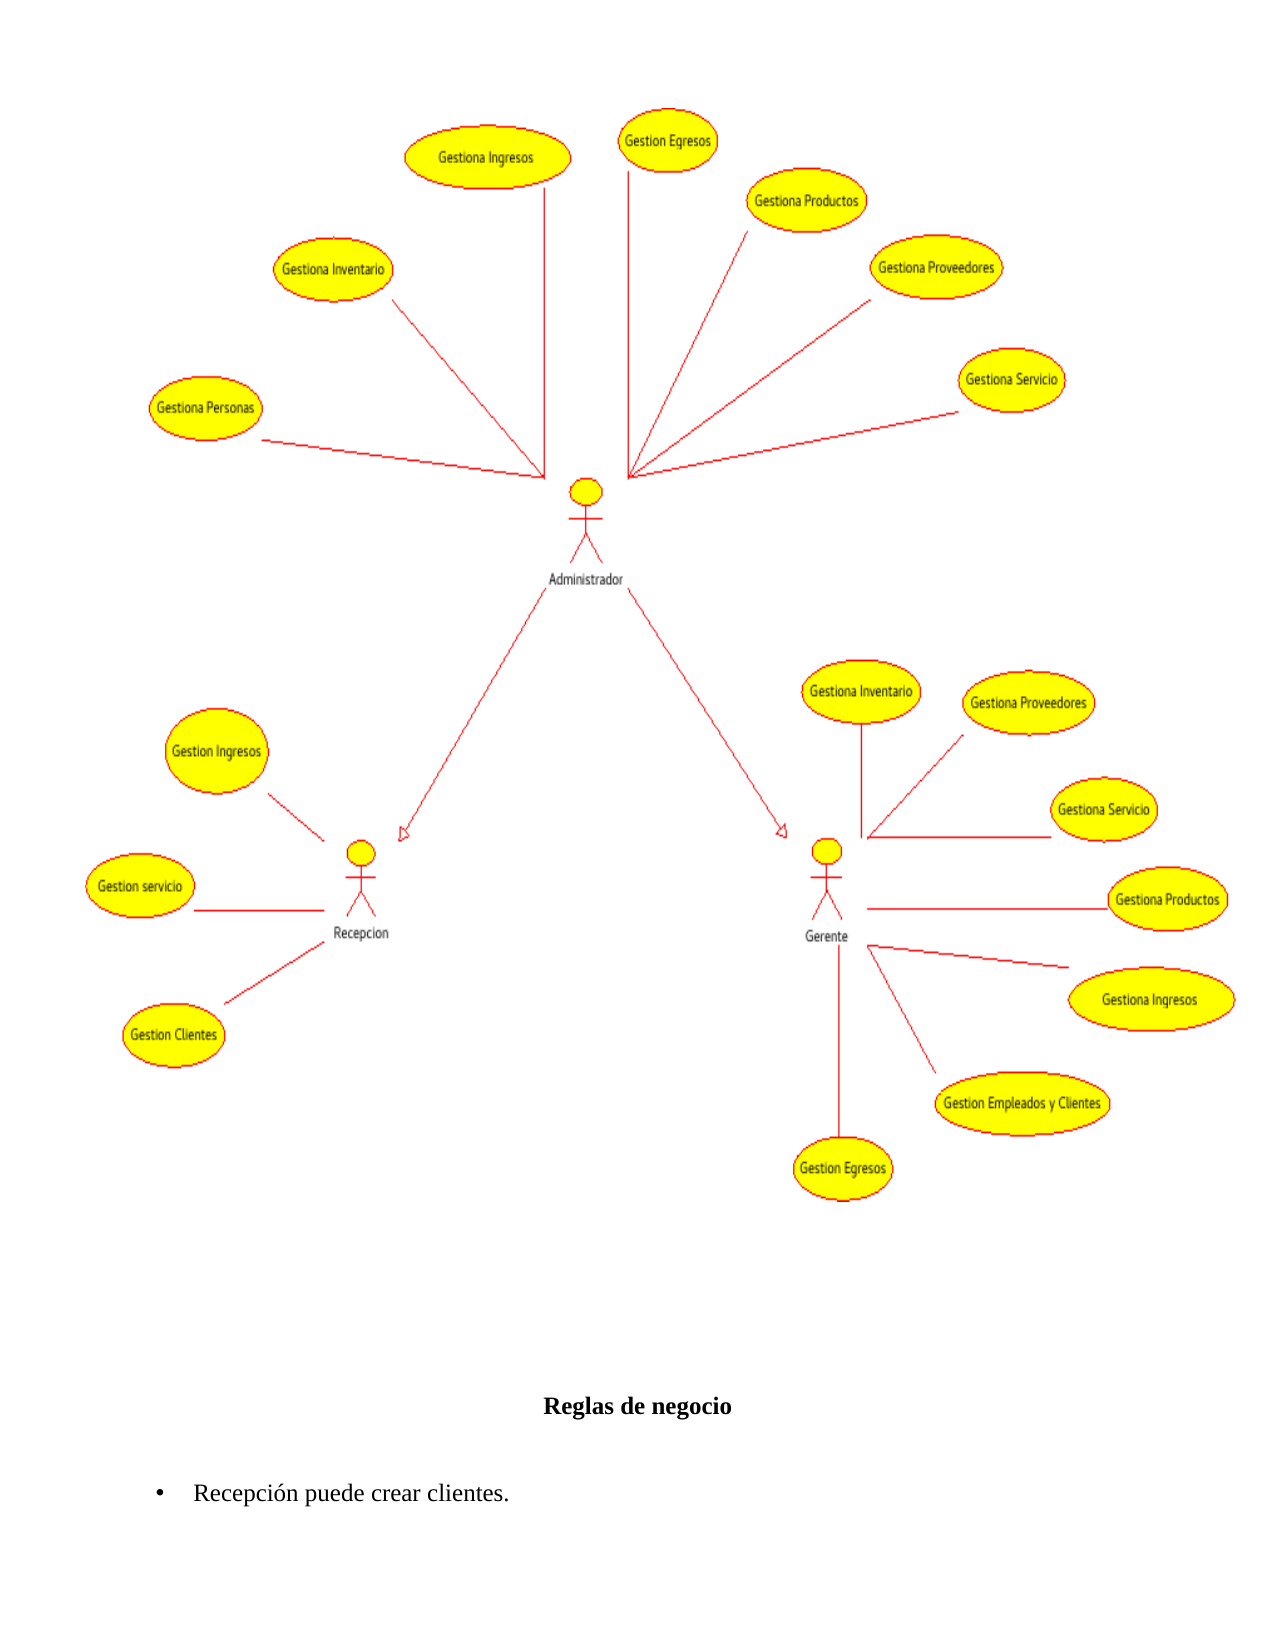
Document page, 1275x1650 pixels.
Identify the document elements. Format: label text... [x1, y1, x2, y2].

list Recepción puede crear clientes. [156, 1478, 1157, 1506]
text Reglas de negocio [118, 1391, 1157, 1420]
picture [85, 108, 1237, 1202]
